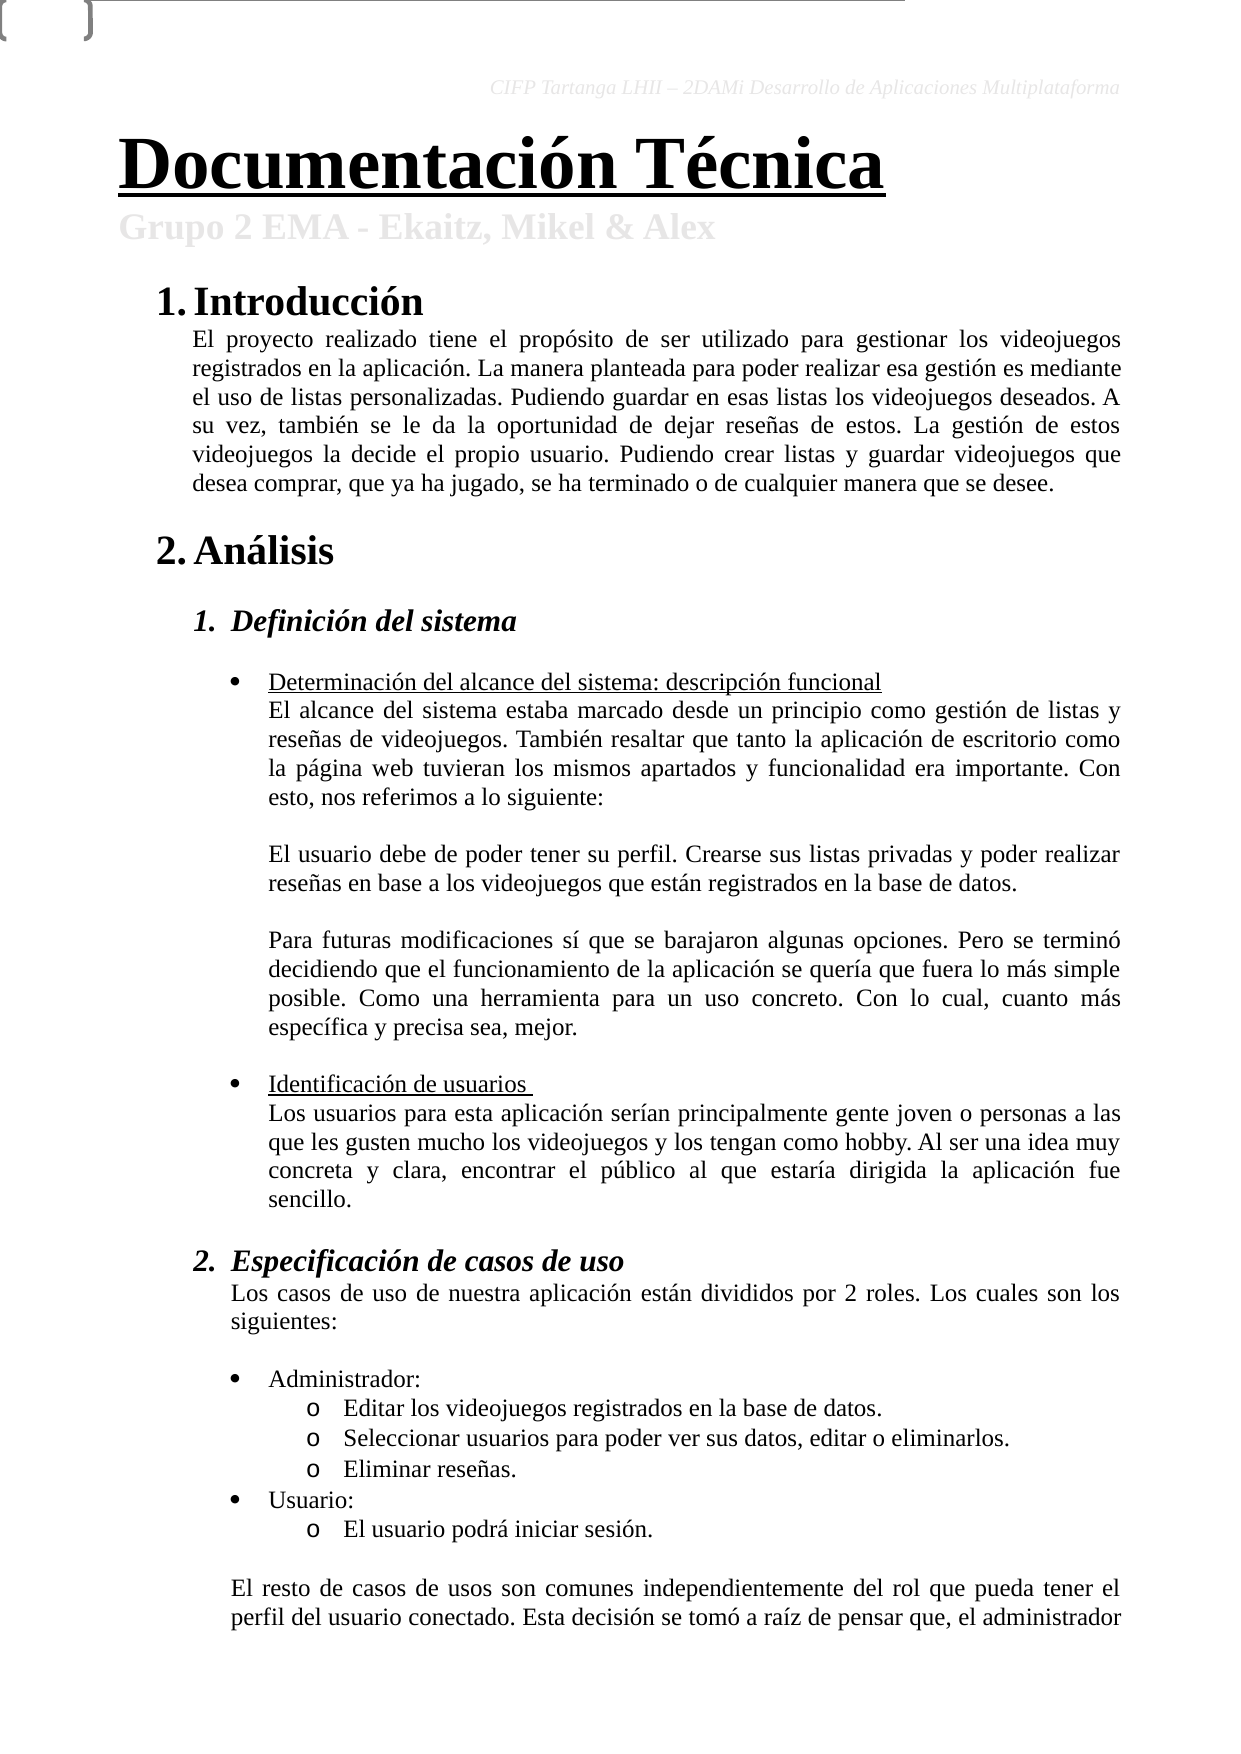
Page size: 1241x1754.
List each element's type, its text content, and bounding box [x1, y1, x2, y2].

list Usuario: [231, 1485, 1122, 1514]
list Identificación de usuarios [231, 1069, 1122, 1098]
list Introducción [156, 276, 1122, 324]
list Determinación del alcance del sistema: descripción funcional [231, 667, 1122, 696]
text Los casos de uso de nuestra aplicación están divididos por 2 roles. Los cuales son los siguientes: [231, 1278, 1122, 1335]
text Para futuras modificaciones sí que se barajaron algunas opciones. Pero se terminó decidiendo que el funcionamiento de la aplicación se quería que fuera lo más simple posible. Como una herramienta para un uso concreto. Con lo cual, cuanto más específica y precisa sea, mejor. [268, 926, 1122, 1041]
list Seleccionar usuarios para poder ver sus datos, editar o eliminarlos. [306, 1423, 1122, 1454]
text Documentación Técnica [118, 118, 1122, 204]
list El usuario podrá iniciar sesión. [306, 1514, 1122, 1545]
list Eliminar reseñas. [306, 1454, 1122, 1485]
text El usuario debe de poder tener su perfil. Crearse sus listas privadas y poder realizar reseñas en base a los videojuegos que están registrados en la base de datos. [268, 839, 1122, 897]
list Análisis [156, 525, 1122, 573]
list Editar los videojuegos registrados en la base de datos. [306, 1393, 1122, 1423]
text El proyecto realizado tiene el propósito de ser utilizado para gestionar los videojuegos registrados en la aplicación. La manera planteada para poder realizar esa gestión es mediante el uso de listas personalizadas. Pudiendo guardar en esas listas los videojuegos deseados. A su vez, también se le da la oportunidad de dejar reseñas de estos. La gestión de estos videojuegos la decide el propio usuario. Pudiendo crear listas y guardar videojuegos que desea comprar, que ya ha jugado, se ha terminado o de cualquier manera que se desee. [192, 324, 1122, 497]
text Los usuarios para esta aplicación serían principalmente gente joven o personas a las que les gusten mucho los videojuegos y los tengan como hobby. Al ser una idea muy concreta y clara, encontrar el público al que estaría dirigida la aplicación fue sencillo. [268, 1098, 1122, 1213]
text El alcance del sistema estaba marcado desde un principio como gestión de listas y reseñas de videojuegos. También resaltar que tanto la aplicación de escritorio como la página web tuvieran los mismos apartados y funcionalidad era importante. Con esto, nos referimos a lo siguiente: [268, 696, 1122, 811]
list Especificación de casos de uso [193, 1242, 1122, 1278]
list Definición del sistema [193, 602, 1122, 638]
text El resto de casos de usos son comunes independientemente del rol que pueda tener el perfil del usuario conectado. Esta decisión se tomó a raíz de pensar que, el administrador [231, 1573, 1122, 1631]
text Grupo 2 EMA - Ekaitz, Mikel & Alex [118, 204, 1122, 247]
list Administrador: [231, 1364, 1122, 1393]
